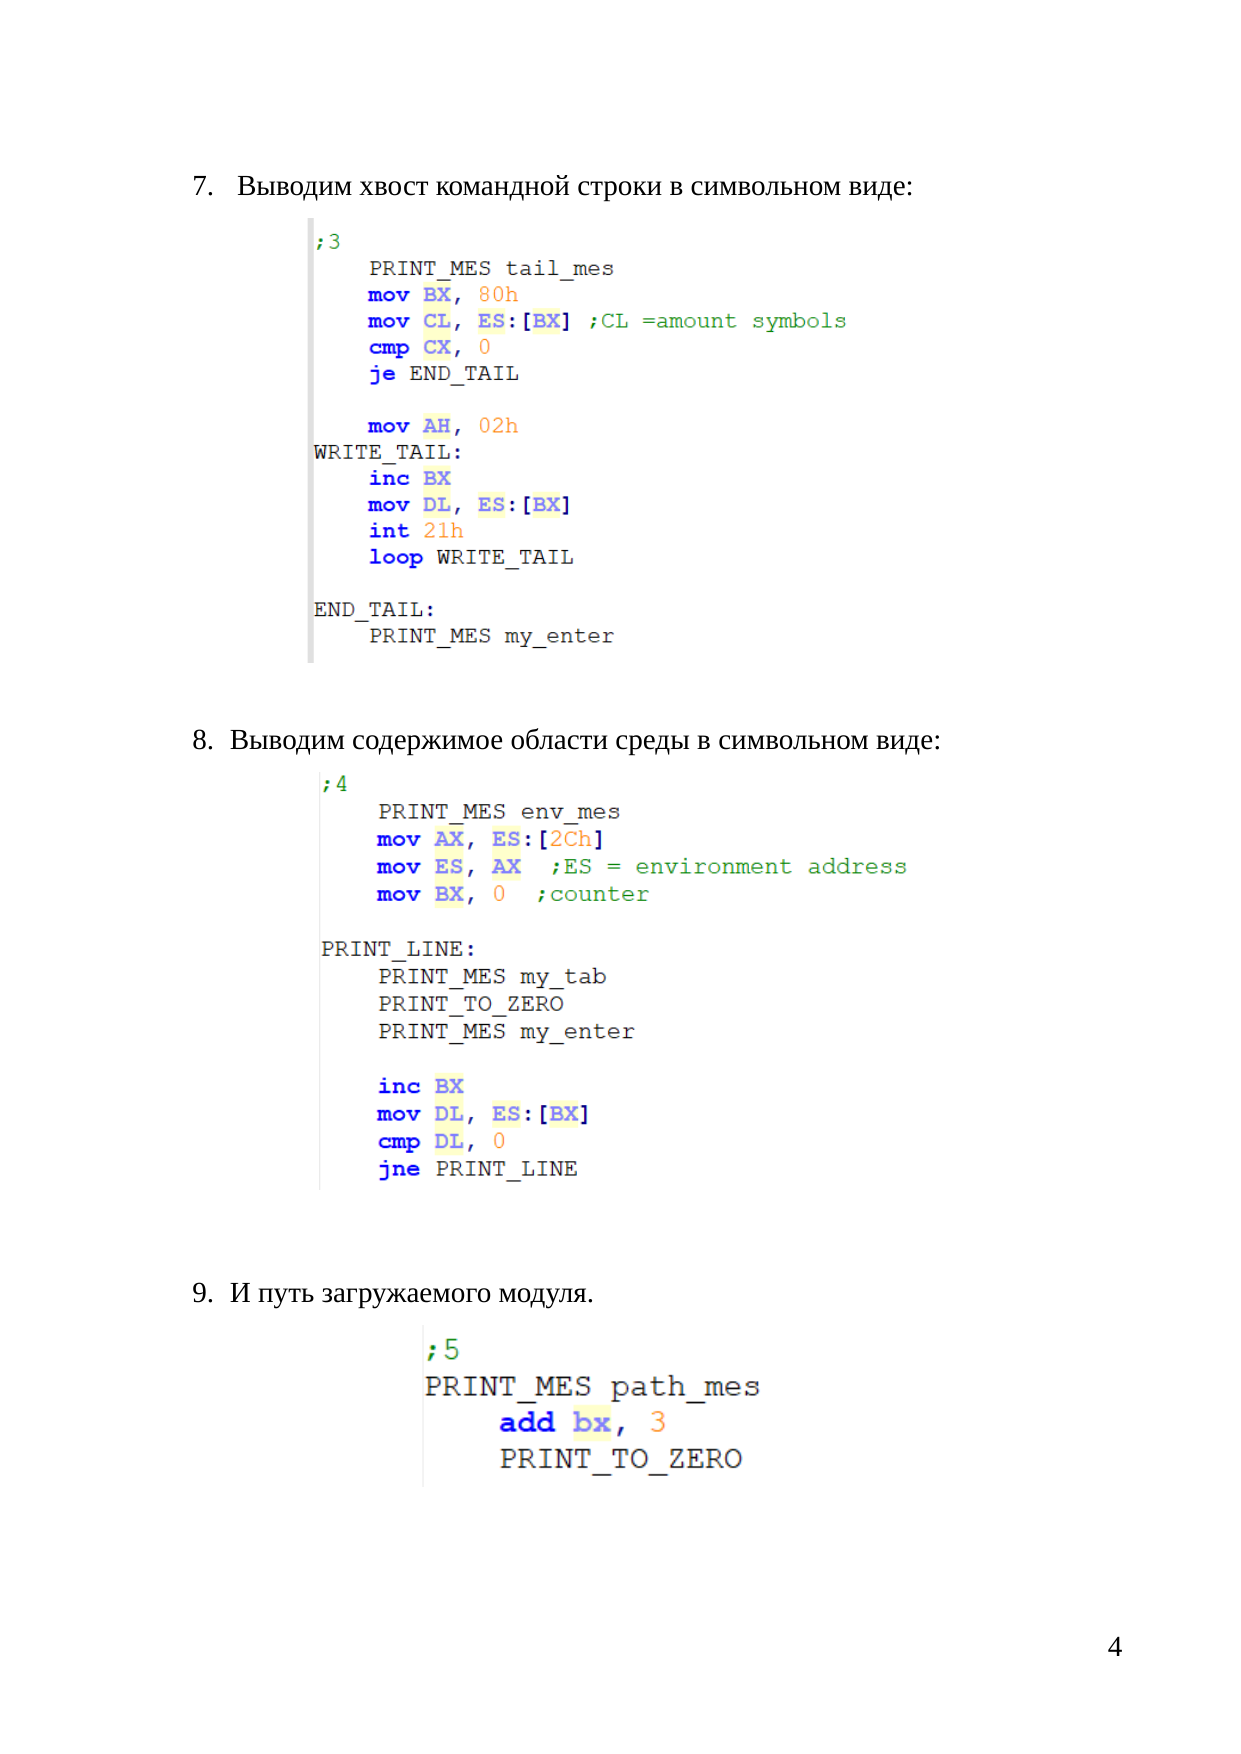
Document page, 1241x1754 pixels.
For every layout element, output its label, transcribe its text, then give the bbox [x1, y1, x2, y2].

picture [422, 1325, 818, 1487]
list Выводим содержимое области среды в символьном виде: [192, 722, 1122, 755]
list И путь загружаемого модуля. [192, 1275, 1122, 1309]
picture [307, 218, 967, 663]
picture [319, 772, 921, 1190]
list Выводим хвост командной строки в символьном виде: [192, 168, 1122, 202]
